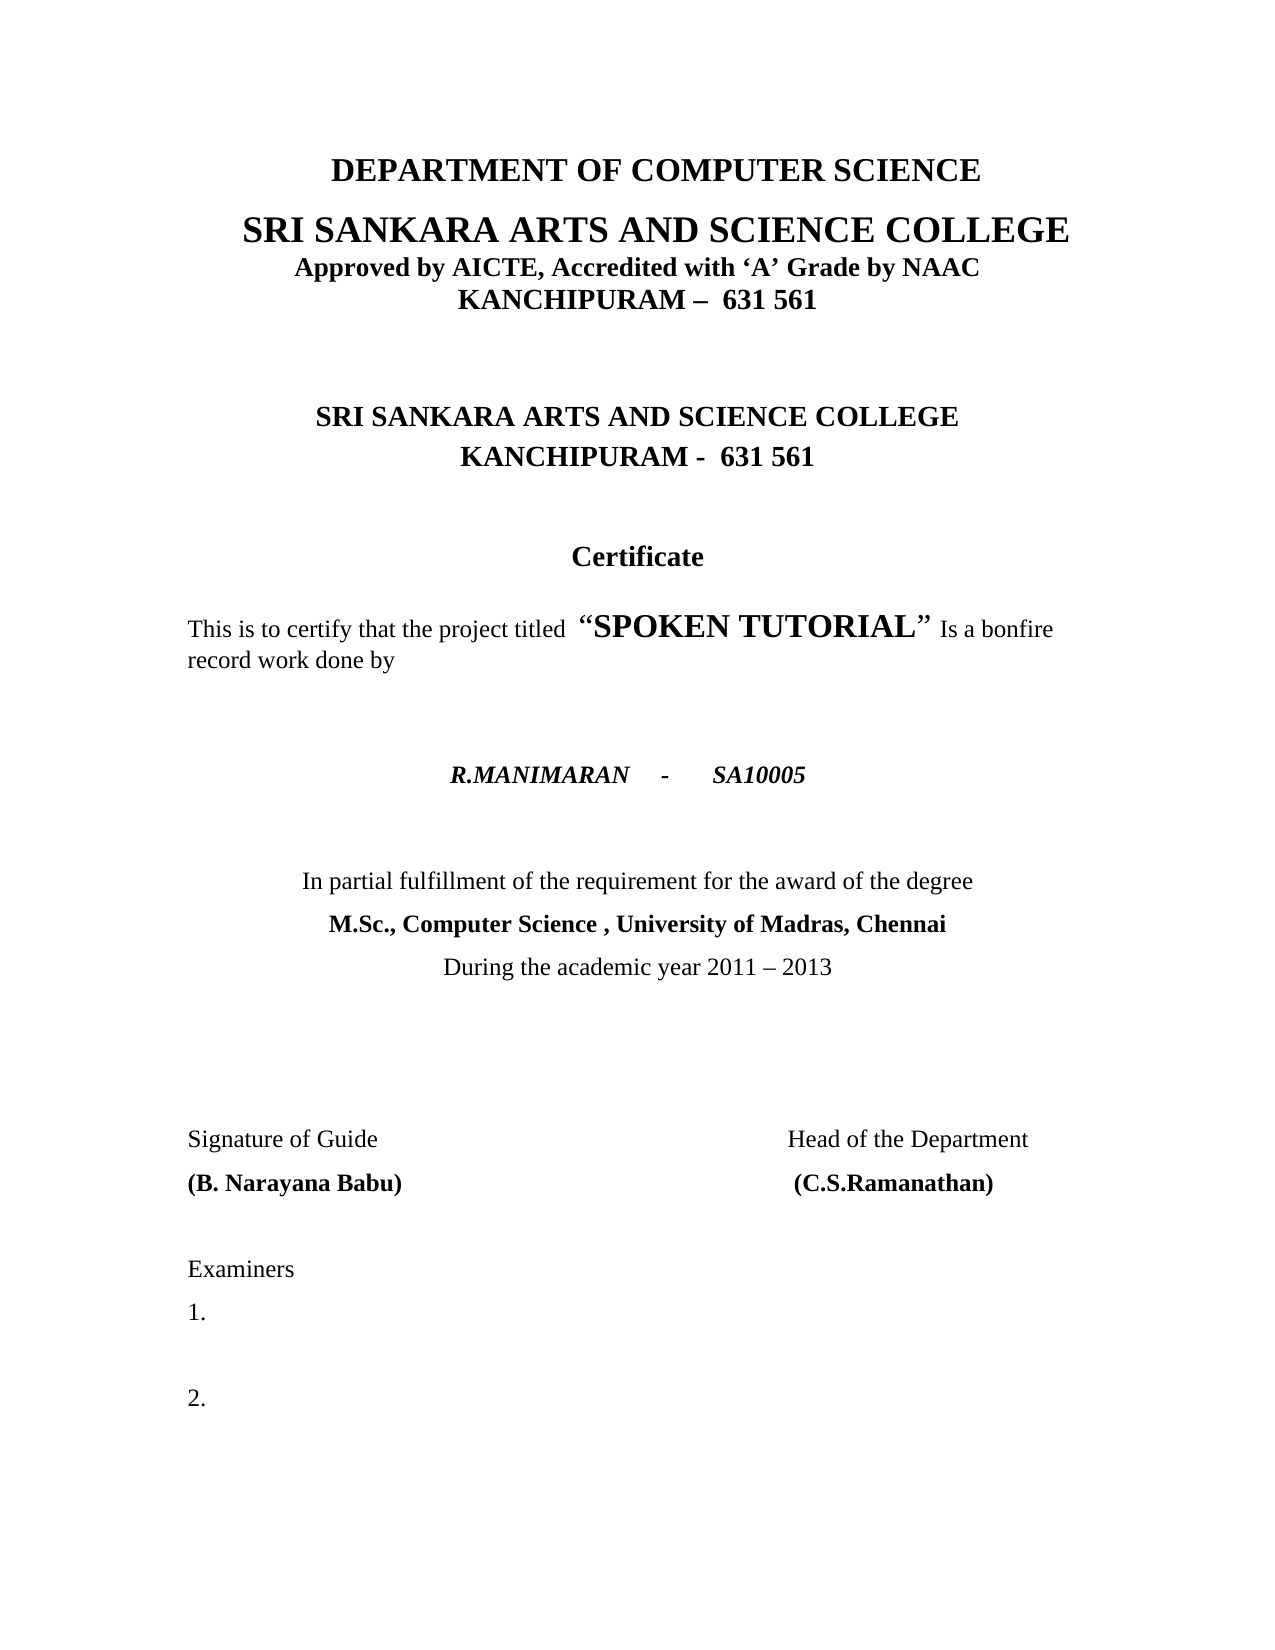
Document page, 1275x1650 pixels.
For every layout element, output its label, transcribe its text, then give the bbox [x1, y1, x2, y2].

subtitle DEPARTMENT OF COMPUTER SCIENCE [187, 150, 1087, 188]
text KANCHIPURAM - 631 561 [187, 439, 1087, 472]
subtitle SRI SANKARA ARTS AND SCIENCE COLLEGE [187, 399, 1087, 432]
text Approved by AICTE, Accredited with ‘A’ Grade by NAAC KANCHIPURAM – 631 561 [187, 251, 1087, 315]
subtitle 2. [187, 1383, 1087, 1412]
subtitle M.Sc., Computer Science , University of Madras, Chennai [187, 909, 1087, 938]
subtitle SRI SANKARA ARTS AND SCIENCE COLLEGE [187, 207, 1087, 251]
subtitle Examiners [187, 1254, 1087, 1283]
subtitle (B. Narayana Babu) (C.S.Ramanathan) [187, 1168, 1087, 1196]
text This is to certify that the project titled “SPOKEN TUTORIAL” Is a bonfire record work done by [187, 606, 1087, 673]
subtitle Certificate [187, 539, 1087, 573]
subtitle In partial fulfillment of the requirement for the award of the degree [187, 866, 1087, 894]
subtitle During the academic year 2011 – 2013 [187, 952, 1087, 981]
subtitle Signature of Guide Head of the Department [187, 1124, 1087, 1153]
text R.MANIMARAN - SA10005 [450, 760, 1087, 788]
subtitle 1. [187, 1297, 1087, 1326]
